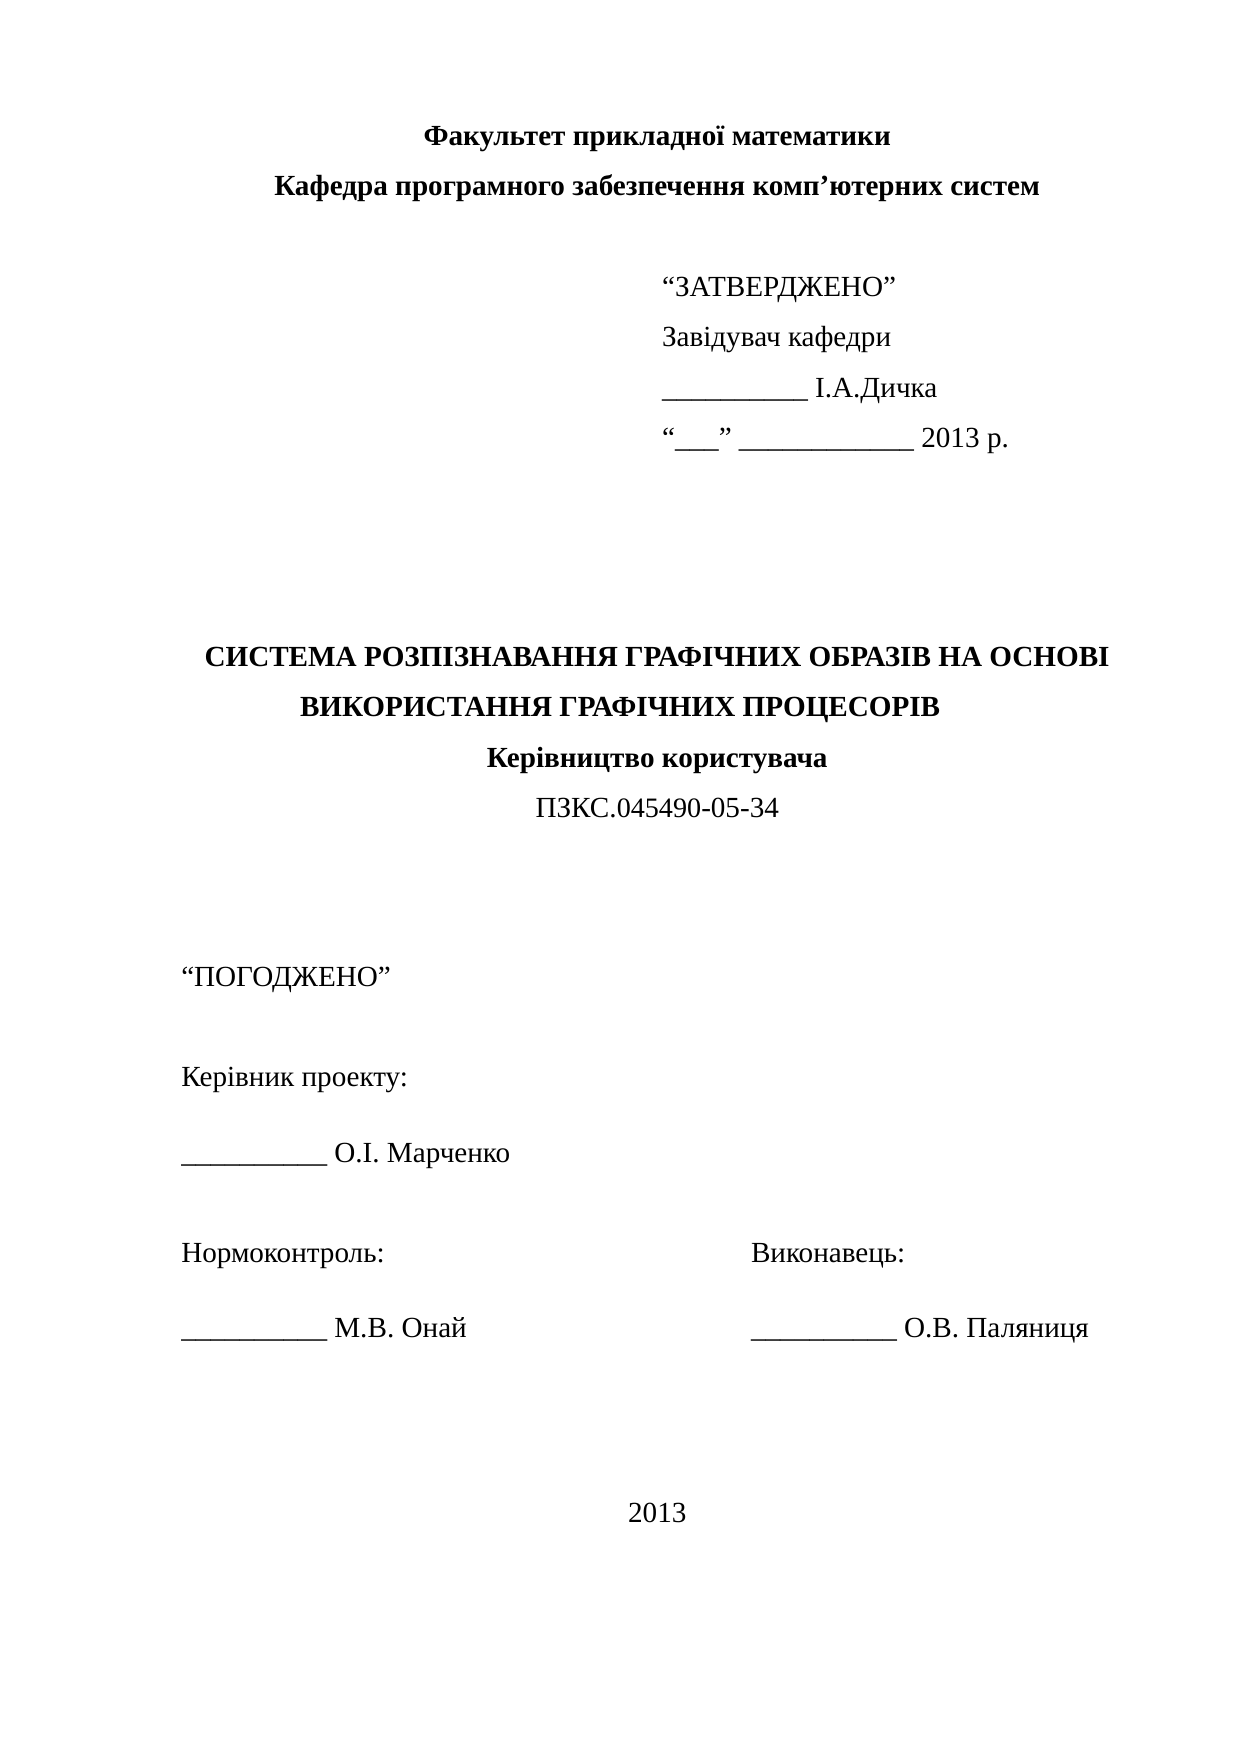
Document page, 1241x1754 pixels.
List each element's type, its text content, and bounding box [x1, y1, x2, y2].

text 2013 [118, 1495, 1122, 1529]
text ПЗКС.045490-05-34 [118, 790, 1122, 823]
text Кафедра програмного забезпечення комп’ютерних систем [118, 168, 1122, 202]
text Факультет прикладної математики [118, 118, 1122, 152]
text Завідувач кафедри [662, 319, 1122, 353]
text __________ І.А.Дичка [662, 370, 1122, 403]
text Керівництво користувача [118, 740, 1122, 773]
table_header “ПОГОДЖЕНО” Керівник проекту: __________ О.І. Марченко Нормоконтроль: __________ М.В. Онай __” ____________ 2011 р. [170, 959, 739, 1394]
text СИСТЕМА РОЗПІЗНАВАННЯ ГРАФІЧНИХ ОБРАЗІВ НА ОСНОВІ ВИКОРИСТАННЯ ГРАФІЧНИХ ПРОЦЕСОРІВ [118, 639, 1122, 723]
table_header Виконавець: __________ О.В. Паляниця [740, 959, 1103, 1394]
text “ЗАТВЕРДЖЕНО” [662, 269, 1122, 303]
text “___” ____________ 2013 р. [662, 420, 1122, 453]
